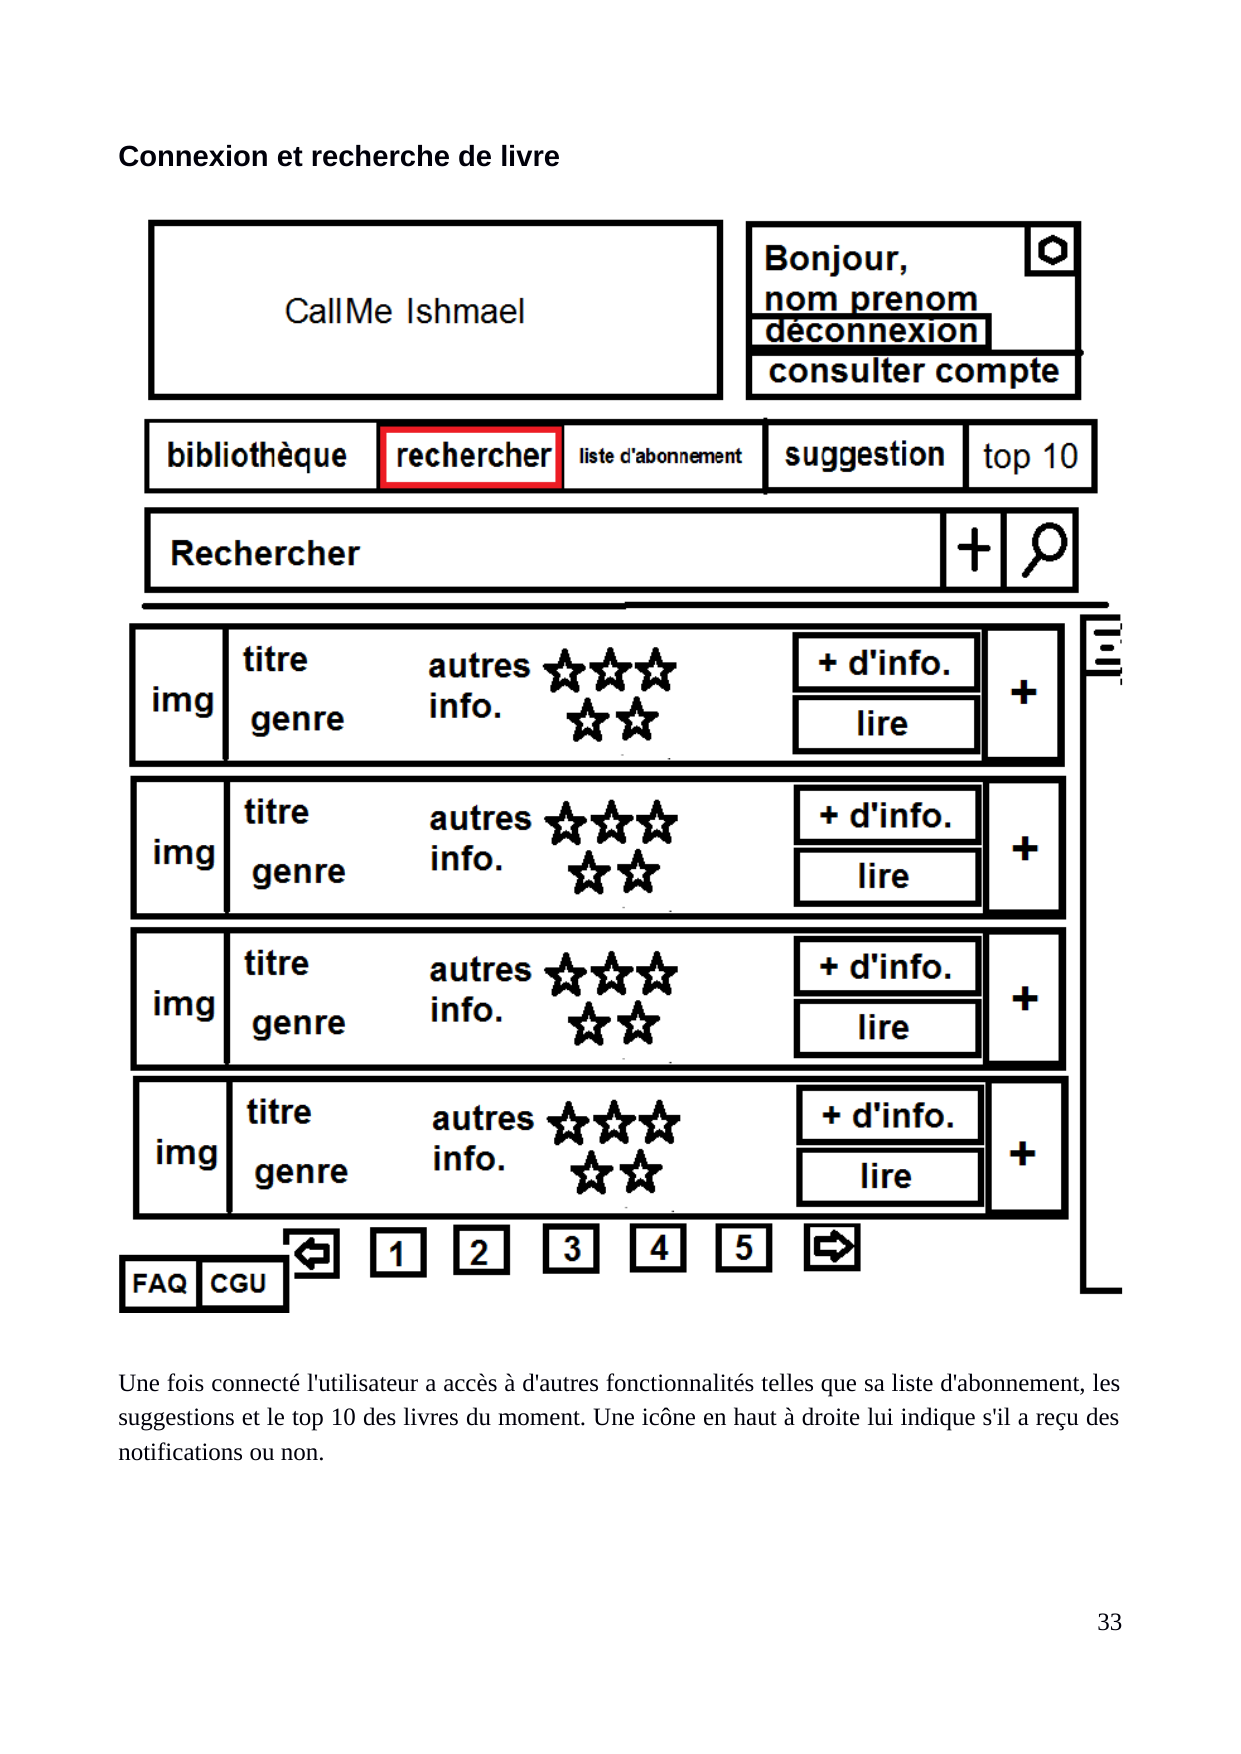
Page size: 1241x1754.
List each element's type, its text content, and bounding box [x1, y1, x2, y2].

text Une fois connecté l'utilisateur a accès à d'autres fonctionnalités telles que sa liste d'abonnement, les suggestions et le top 10 des livres du moment. Une icône en haut à droite lui indique s'il a reçu des notifications ou non. [118, 1368, 1122, 1465]
subtitle Connexion et recherche de livre [118, 139, 1122, 172]
picture [118, 201, 1123, 1313]
